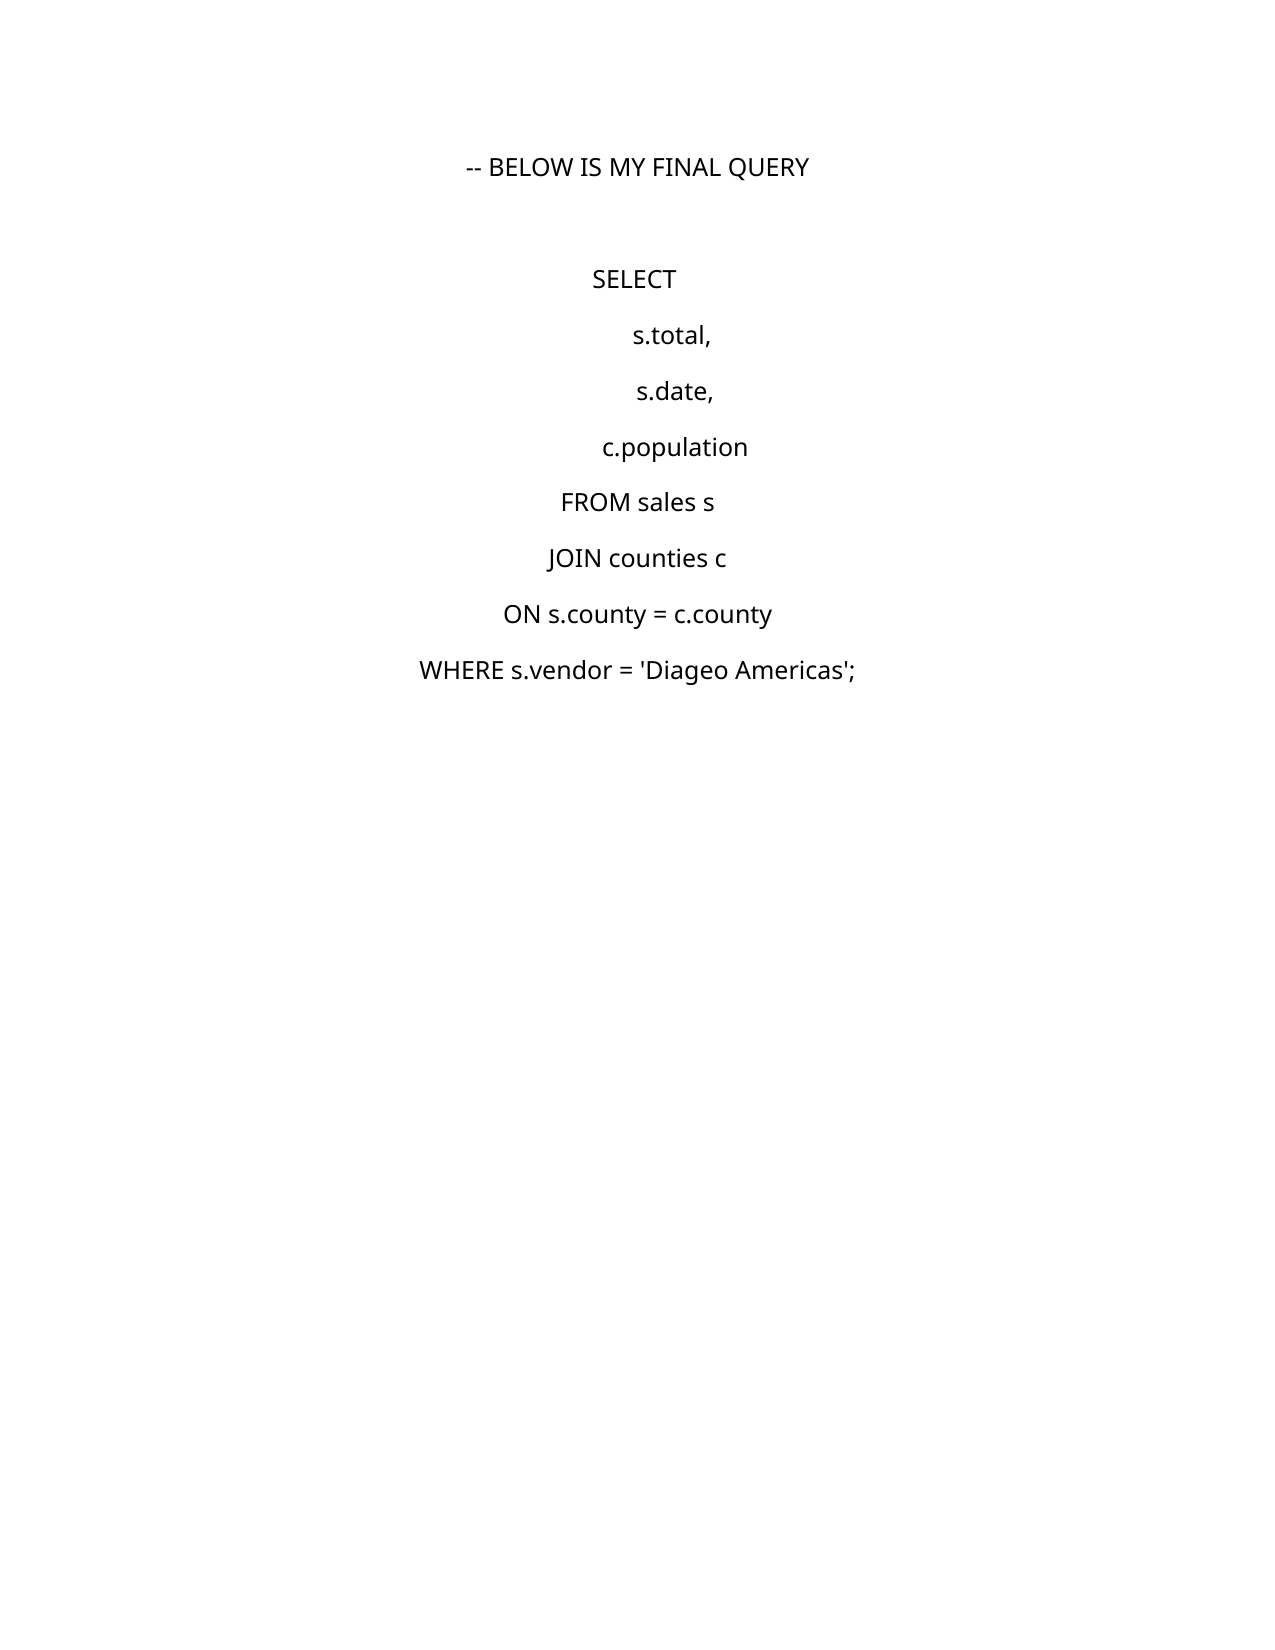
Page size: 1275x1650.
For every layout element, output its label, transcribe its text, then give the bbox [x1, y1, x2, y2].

text FROM sales s [150, 485, 1125, 519]
text -- BELOW IS MY FINAL QUERY [150, 150, 1125, 184]
text WHERE s.vendor = 'Diageo Americas'; [150, 652, 1125, 687]
text ON s.county = c.county [150, 597, 1125, 631]
text s.total, [150, 317, 1125, 352]
text c.population [150, 429, 1125, 463]
text JOIN counties c [150, 541, 1125, 575]
text s.date, [150, 373, 1125, 407]
text SELECT [150, 262, 1125, 296]
